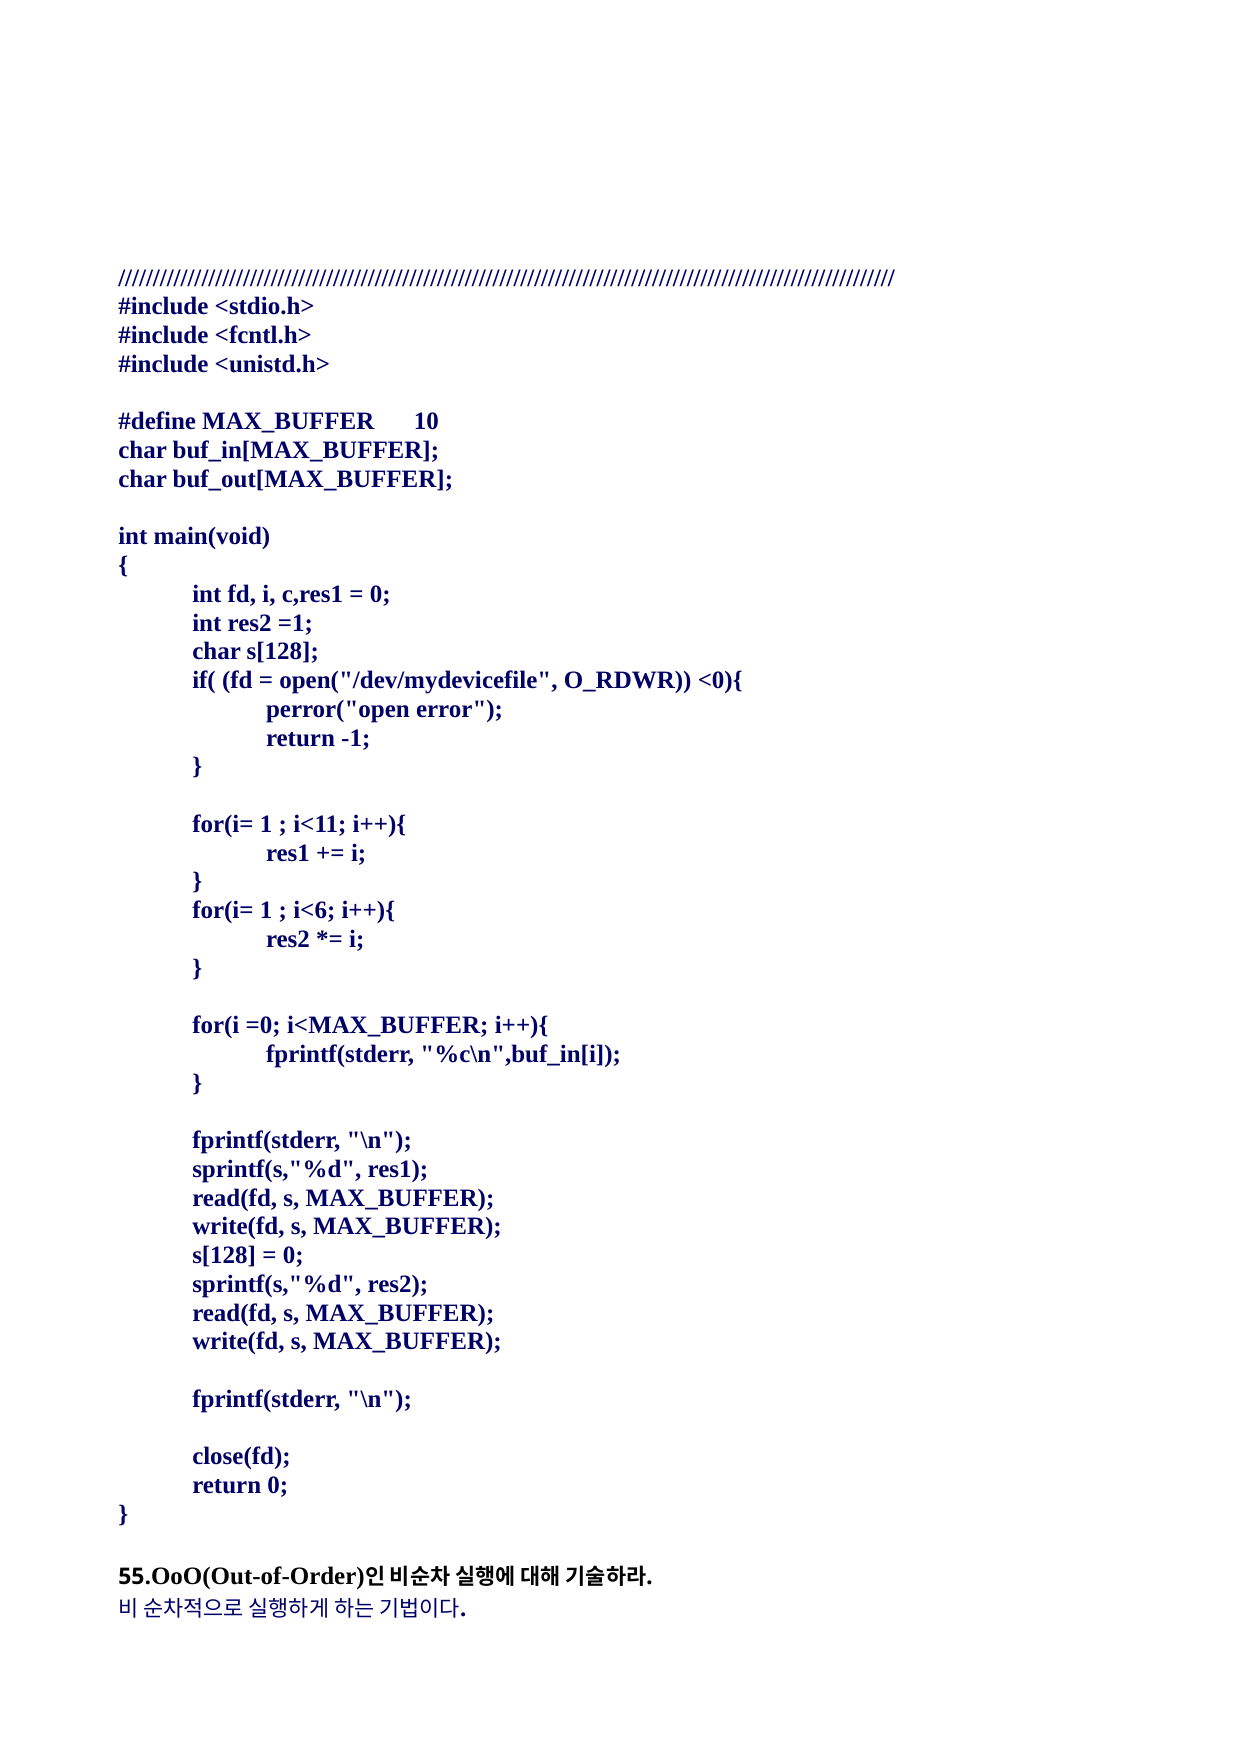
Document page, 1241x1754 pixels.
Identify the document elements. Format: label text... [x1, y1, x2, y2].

text char buf_in[MAX_BUFFER]; [118, 435, 1122, 464]
text read(fd, s, MAX_BUFFER); [118, 1183, 1122, 1211]
text sprintf(s,"%d", res2); [118, 1269, 1122, 1298]
text return 0; [118, 1470, 1122, 1499]
text res1 += i; [118, 838, 1122, 866]
text s[128] = 0; [118, 1240, 1122, 1269]
text for(i= 1 ; i<11; i++){ [118, 809, 1122, 838]
text char buf_out[MAX_BUFFER]; [118, 464, 1122, 493]
text res2 *= i; [118, 924, 1122, 953]
text for(i =0; i<MAX_BUFFER; i++){ [118, 1010, 1122, 1039]
text write(fd, s, MAX_BUFFER); [118, 1211, 1122, 1240]
text sprintf(s,"%d", res1); [118, 1154, 1122, 1183]
text } [118, 866, 1122, 895]
text { [118, 550, 1122, 579]
text int fd, i, c,res1 = 0; [118, 579, 1122, 608]
text return -1; [118, 723, 1122, 751]
text write(fd, s, MAX_BUFFER); [118, 1326, 1122, 1355]
text 55.OoO(Out-of-Order)인 비순차 실행에 대해 기술하라. [118, 1559, 1122, 1591]
text if( (fd = open("/dev/mydevicefile", O_RDWR)) <0){ [118, 665, 1122, 694]
text fprintf(stderr, "\n"); [118, 1384, 1122, 1413]
text } [118, 953, 1122, 981]
text #include <stdio.h> [118, 291, 1122, 320]
text } [118, 1068, 1122, 1096]
text int res2 =1; [118, 608, 1122, 636]
text //////////////////////////////////////////////////////////////////////////////////////////////////////////////// [118, 263, 1122, 291]
text close(fd); [118, 1441, 1122, 1470]
text #include <unistd.h> [118, 349, 1122, 378]
text } [118, 751, 1122, 780]
text fprintf(stderr, "%c\n",buf_in[i]); [118, 1039, 1122, 1068]
text fprintf(stderr, "\n"); [118, 1125, 1122, 1154]
text read(fd, s, MAX_BUFFER); [118, 1298, 1122, 1326]
text perror("open error"); [118, 694, 1122, 723]
text #define MAX_BUFFER 10 [118, 406, 1122, 435]
text char s[128]; [118, 636, 1122, 665]
text 비 순차적으로 실행하게 하는 기법이다. [118, 1591, 1122, 1623]
text for(i= 1 ; i<6; i++){ [118, 895, 1122, 924]
text #include <fcntl.h> [118, 320, 1122, 349]
text } [118, 1499, 1122, 1528]
text int main(void) [118, 521, 1122, 550]
